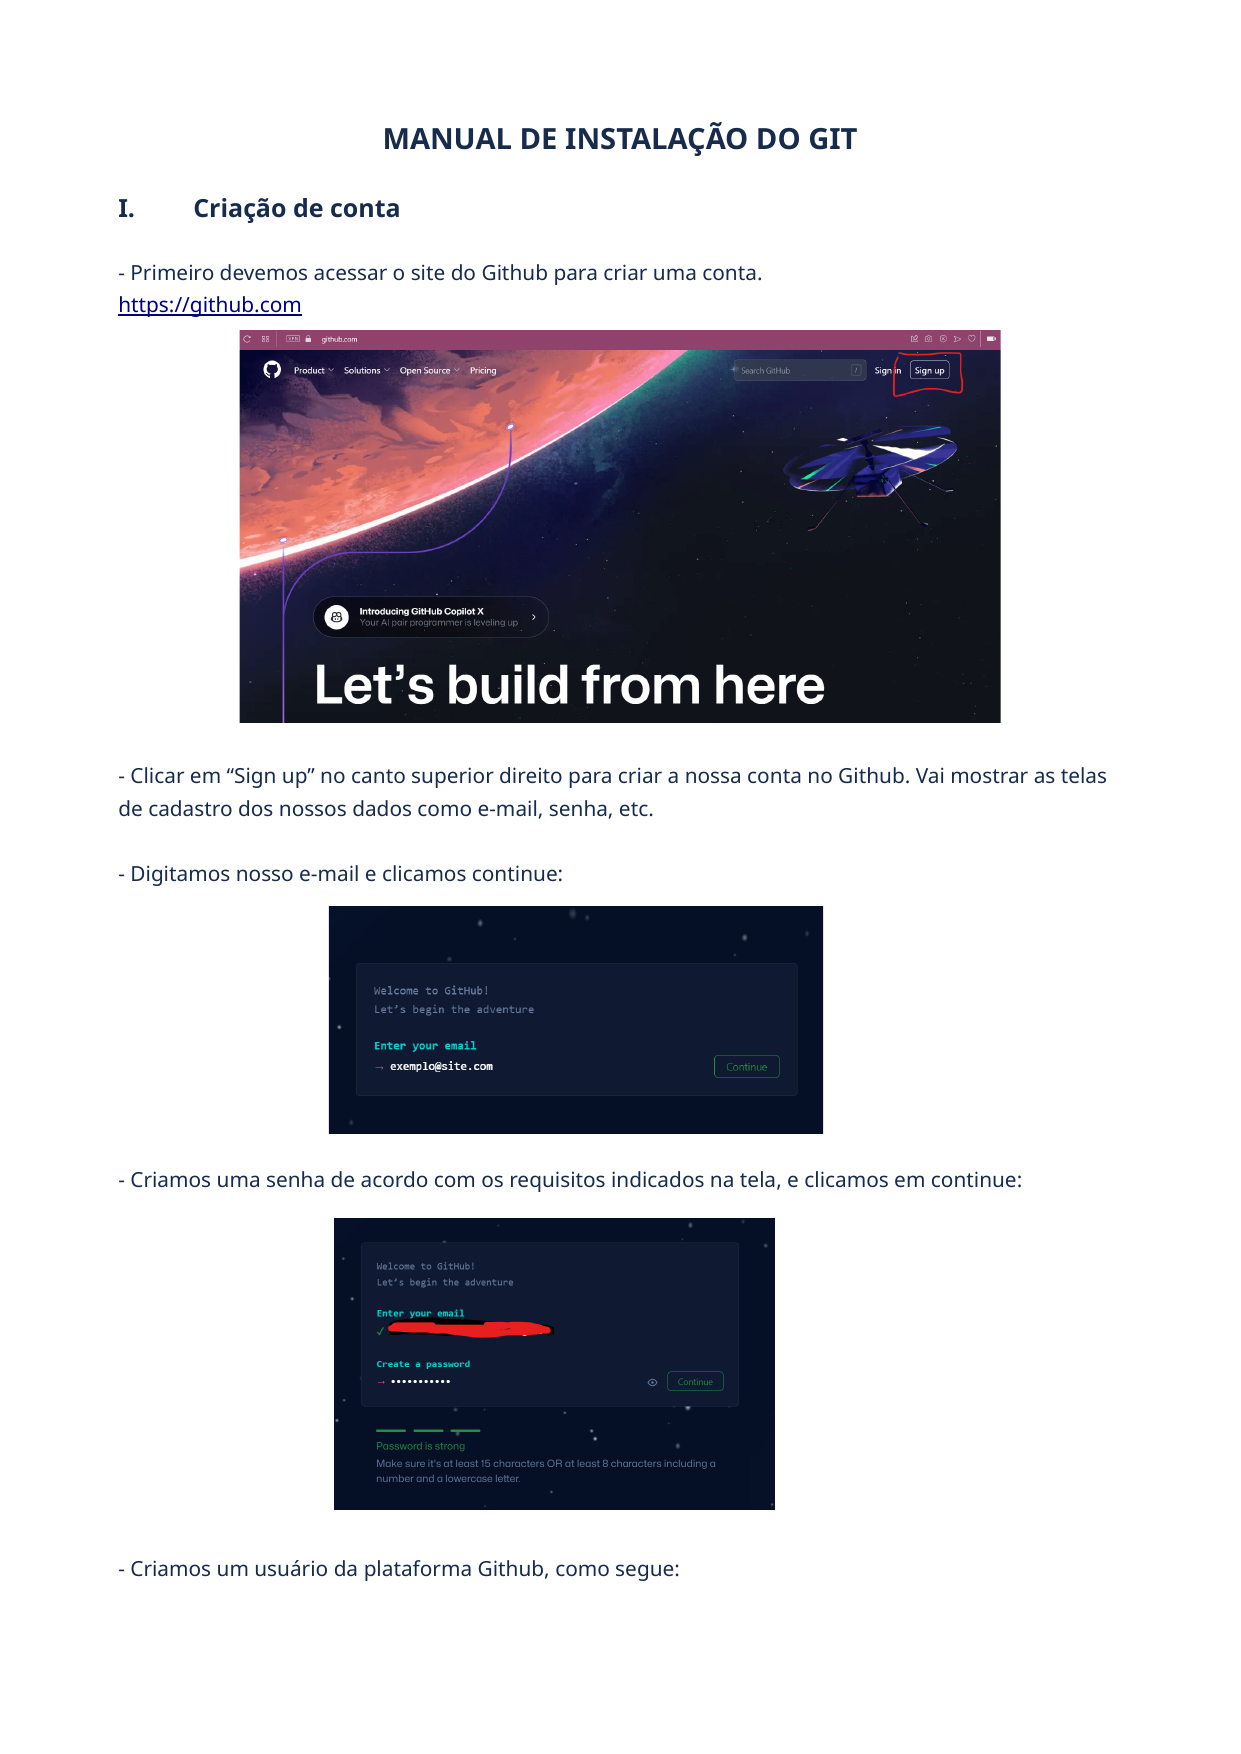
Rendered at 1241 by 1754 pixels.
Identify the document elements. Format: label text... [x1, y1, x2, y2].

text - Primeiro devemos acessar o site do Github para criar uma conta. [118, 258, 1122, 286]
text MANUAL DE INSTALAÇÃO DO GIT [118, 118, 1122, 158]
text - Digitamos nosso e-mail e clicamos continue: [118, 859, 1122, 887]
picture [239, 330, 1001, 723]
text - Criamos uma senha de acordo com os requisitos indicados na tela, e clicamos em continue: [118, 1166, 1122, 1194]
picture [328, 906, 824, 1134]
picture [334, 1218, 775, 1510]
list Criação de conta [118, 191, 1122, 225]
text https://github.com [118, 290, 1122, 319]
text - Clicar em “Sign up” no canto superior direito para criar a nossa conta no Github. Vai mostrar as telas de cadastro dos nossos dados como e-mail, senha, etc. [118, 761, 1122, 822]
text - Criamos um usuário da plataforma Github, como segue: [118, 1554, 1122, 1583]
